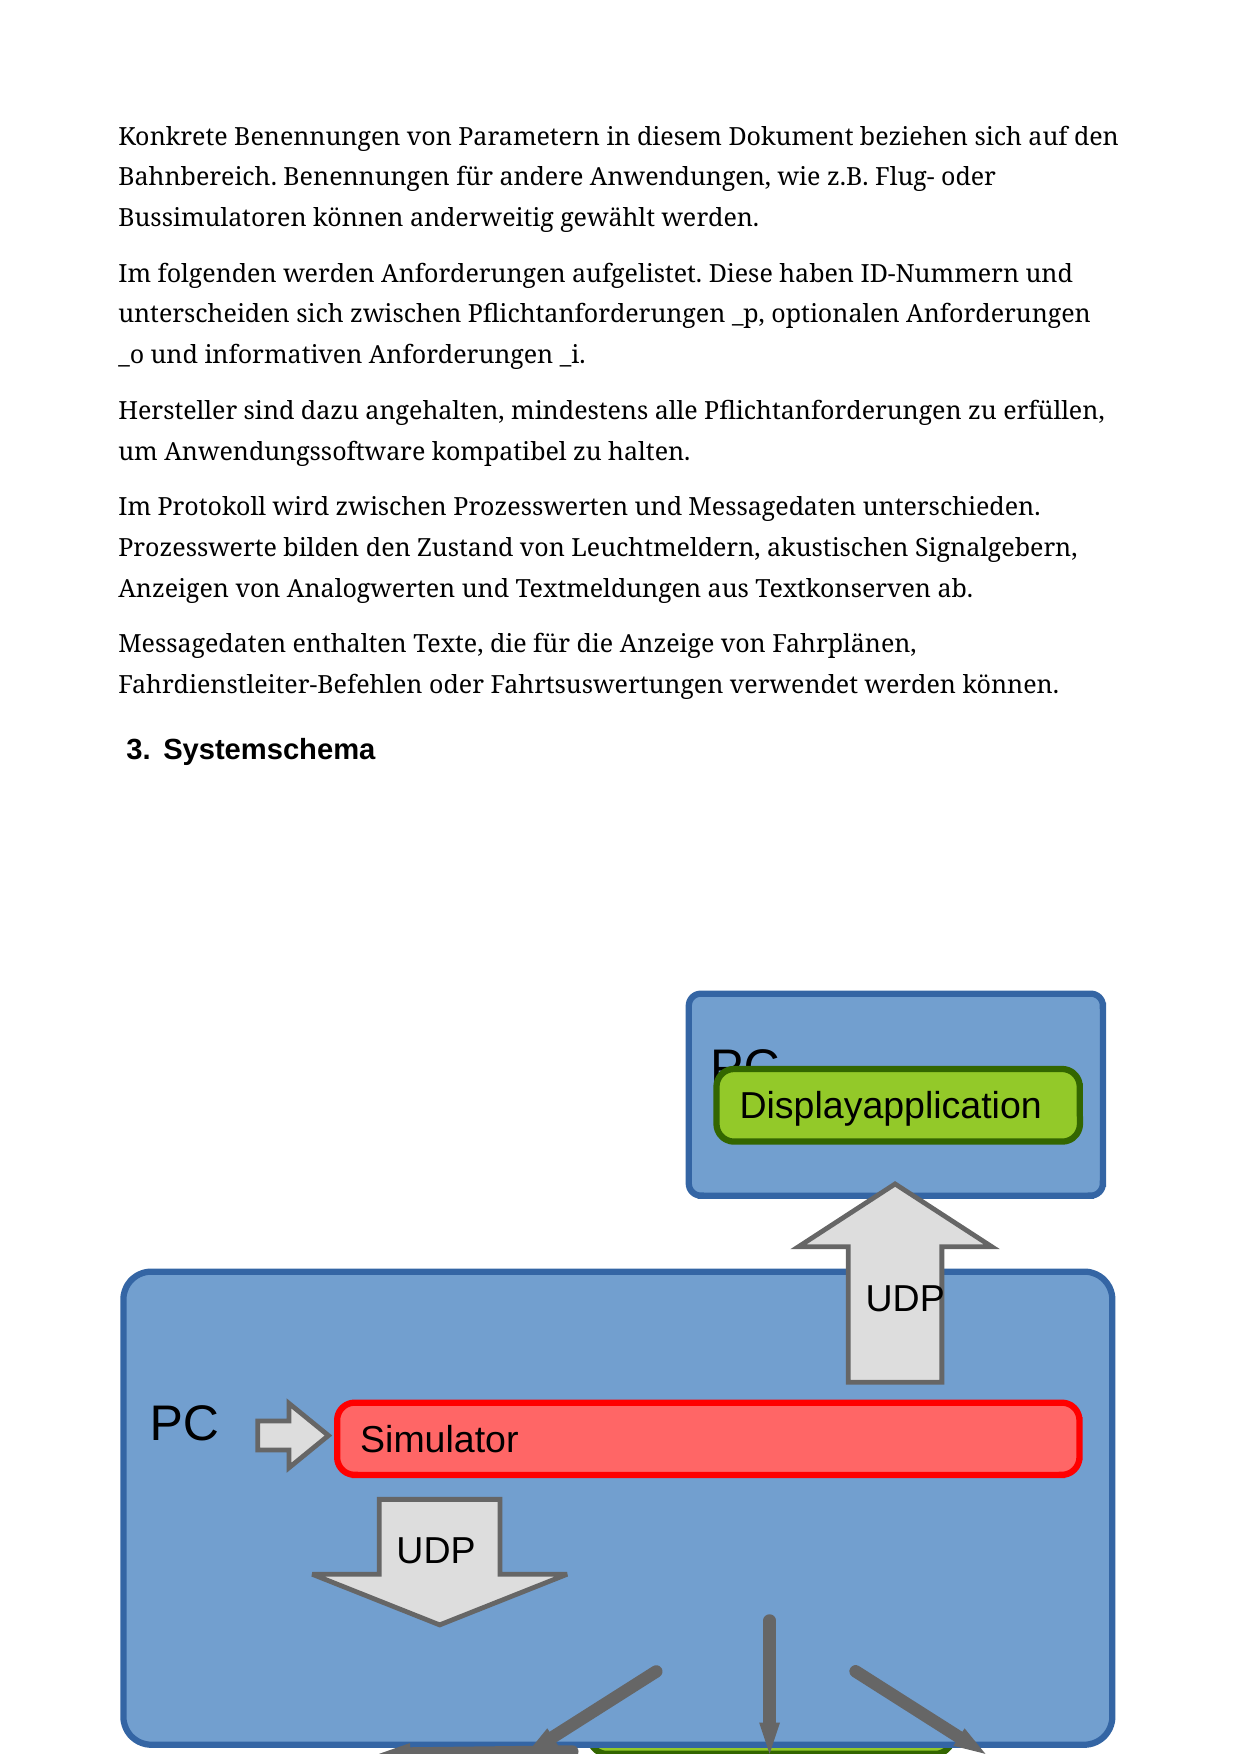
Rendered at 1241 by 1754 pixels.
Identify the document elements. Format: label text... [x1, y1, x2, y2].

text Hersteller sind dazu angehalten, mindestens alle Pflichtanforderungen zu erfüllen, um Anwendungssoftware kompatibel zu halten. [118, 392, 1122, 467]
text Im folgenden werden Anforderungen aufgelistet. Diese haben ID-Nummern und unterscheiden sich zwischen Pflichtanforderungen _p, optionalen Anforderungen _o und informativen Anforderungen _i. [118, 255, 1122, 371]
text Im Protokoll wird zwischen Prozesswerten und Messagedaten unterschieden. Prozesswerte bilden den Zustand von Leuchtmeldern, akustischen Signalgebern, Anzeigen von Analogwerten und Textmeldungen aus Textkonserven ab. [118, 488, 1122, 604]
subtitle Systemschema [118, 732, 1122, 766]
text Messagedaten enthalten Texte, die für die Anzeige von Fahrplänen, Fahrdienstleiter-Befehlen oder Fahrtsuswertungen verwendet werden können. [118, 626, 1122, 701]
text Konkrete Benennungen von Parametern in diesem Dokument beziehen sich auf den Bahnbereich. Benennungen für andere Anwendungen, wie z.B. Flug- oder Bussimulatoren können anderweitig gewählt werden. [118, 118, 1122, 234]
